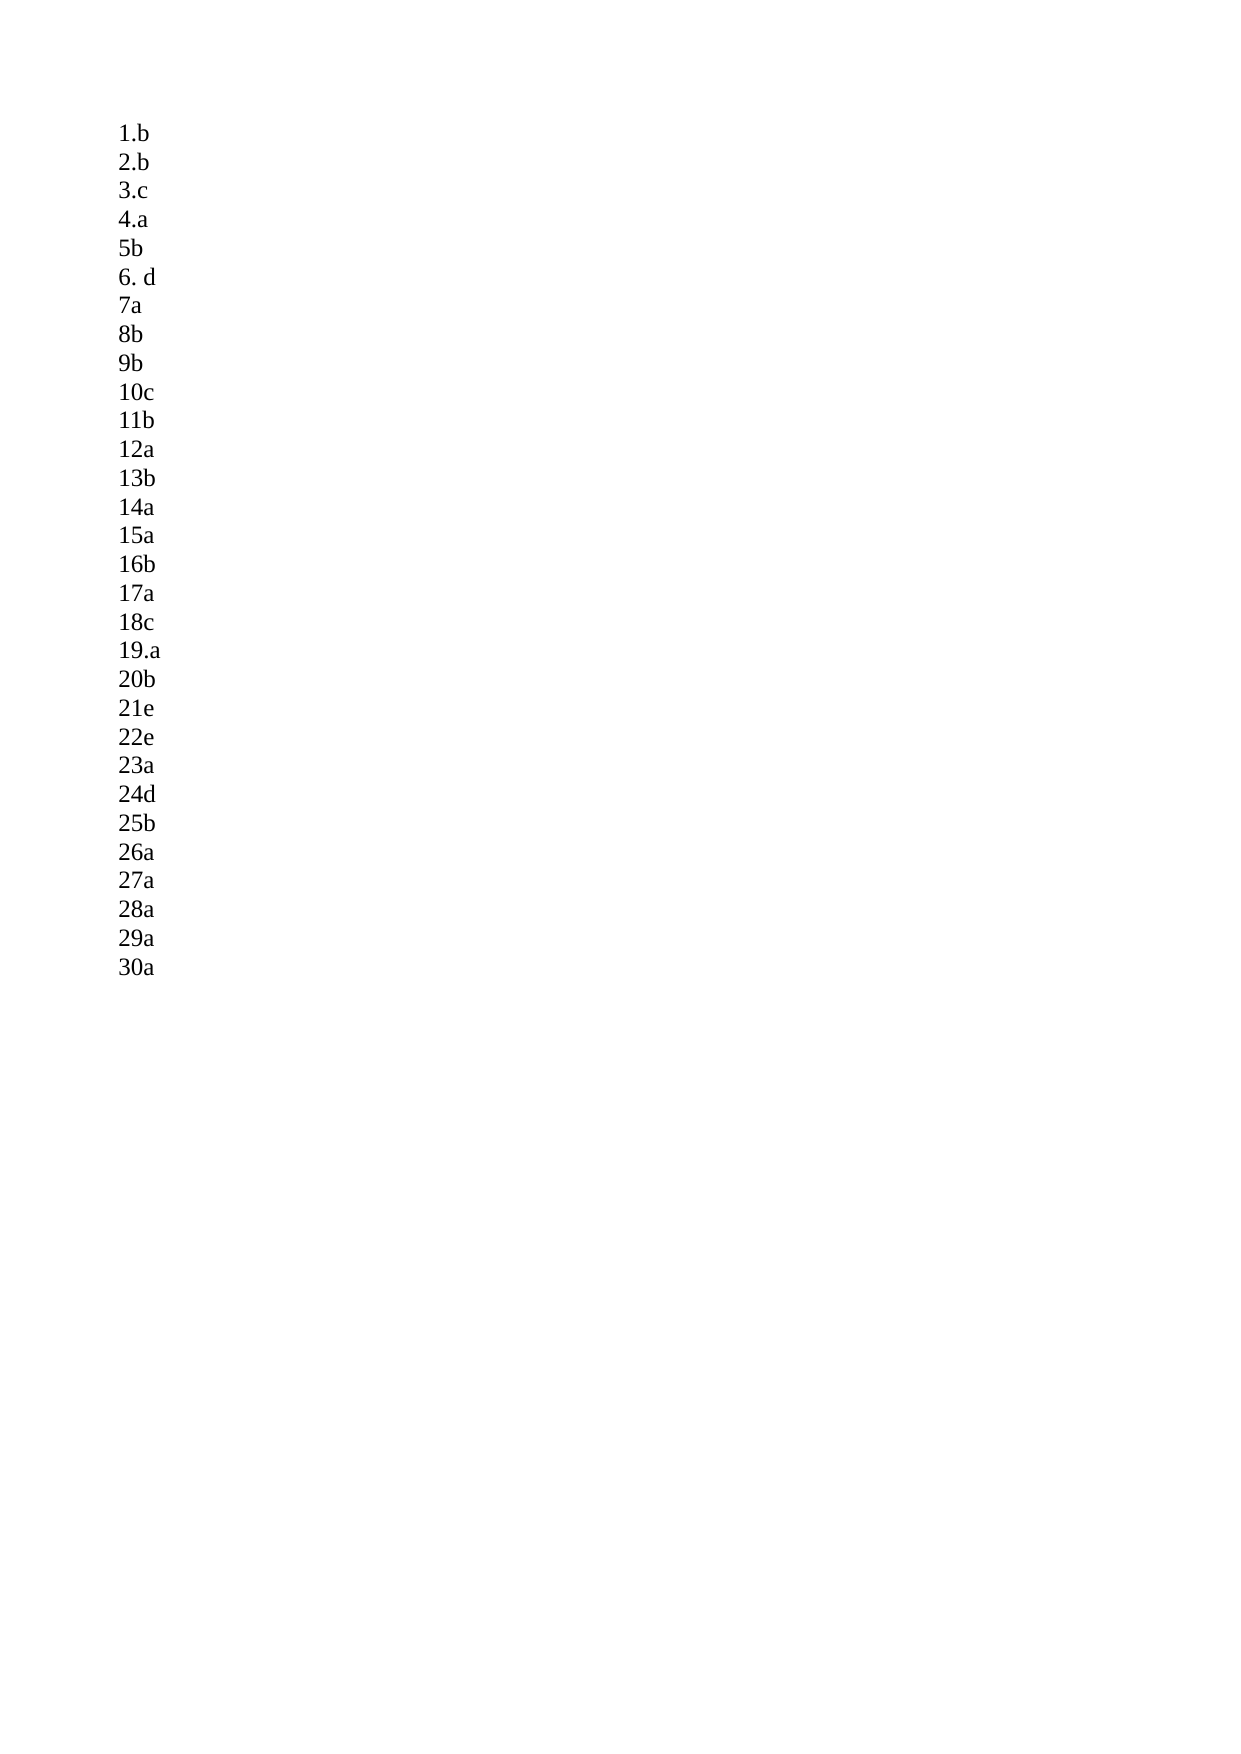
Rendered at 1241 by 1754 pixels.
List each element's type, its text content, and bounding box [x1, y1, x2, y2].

text 11b [118, 406, 1122, 434]
text 14a [118, 492, 1122, 521]
text 30a [118, 952, 1122, 981]
text 12a [118, 434, 1122, 463]
text 13b [118, 463, 1122, 492]
text 19.a [118, 636, 1122, 664]
text 16b [118, 549, 1122, 578]
text 28a [118, 894, 1122, 923]
text 29a [118, 923, 1122, 952]
text 7a [118, 291, 1122, 319]
text 9b [118, 348, 1122, 377]
text 4.a [118, 204, 1122, 233]
text 5b [118, 233, 1122, 262]
text 26a [118, 837, 1122, 866]
text 2.b [118, 147, 1122, 176]
text 21e [118, 693, 1122, 722]
text 24d [118, 779, 1122, 808]
text 23a [118, 751, 1122, 779]
text 20b [118, 664, 1122, 693]
text 6. d [118, 262, 1122, 291]
text 8b [118, 319, 1122, 348]
text 18c [118, 607, 1122, 636]
text 25b [118, 808, 1122, 837]
text 22e [118, 722, 1122, 751]
text 17a [118, 578, 1122, 607]
text 1.b [118, 118, 1122, 147]
text 10c [118, 377, 1122, 406]
text 15a [118, 521, 1122, 549]
text 27a [118, 866, 1122, 894]
text 3.c [118, 176, 1122, 204]
